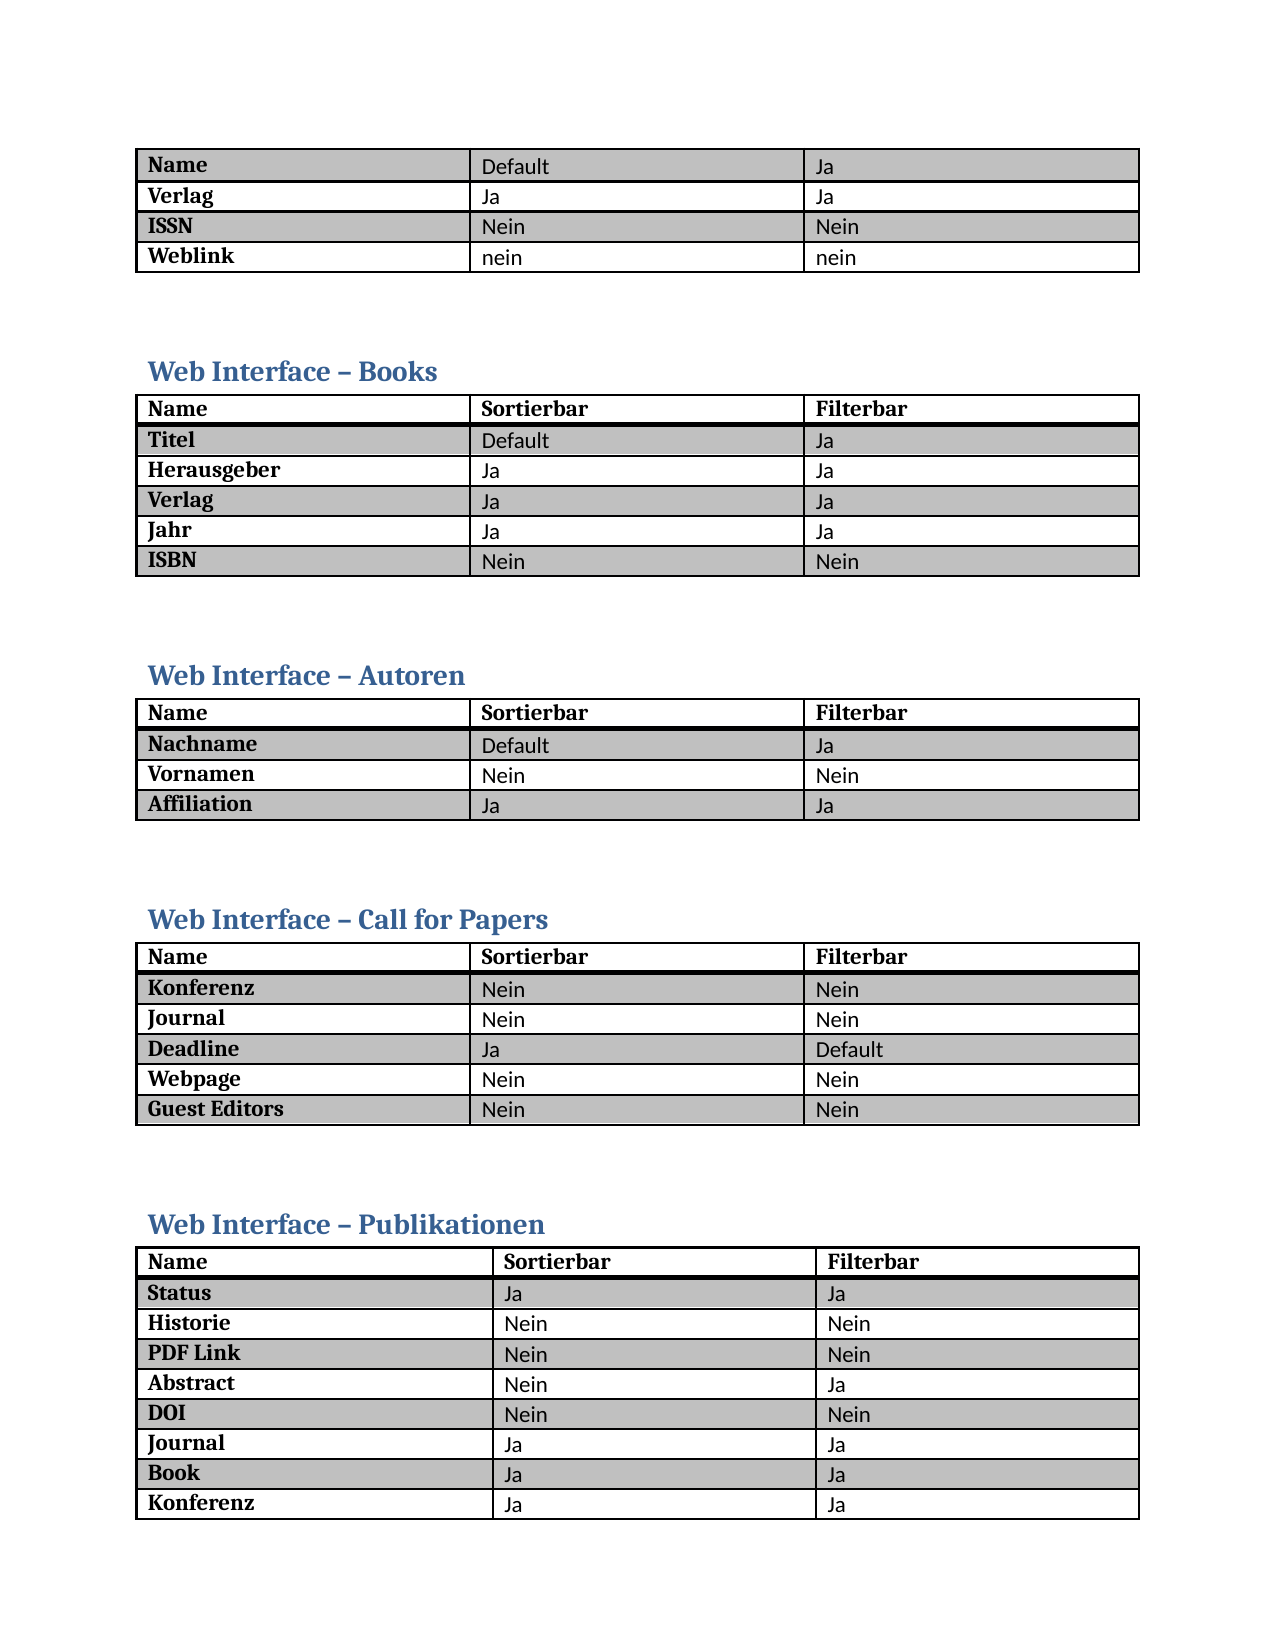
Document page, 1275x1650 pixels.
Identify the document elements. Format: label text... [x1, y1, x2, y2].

table_cell Ja [805, 150, 1138, 180]
table_cell ISSN [138, 213, 469, 241]
table_cell Herausgeber [138, 457, 469, 485]
table_cell Nein [805, 761, 1138, 789]
table_cell Ja [805, 517, 1138, 545]
table_cell Ja [805, 487, 1138, 515]
table_cell Guest Editors [138, 1096, 469, 1123]
table_cell Ja [494, 1430, 815, 1458]
table_cell Ja [805, 791, 1138, 819]
table_cell Nein [494, 1370, 815, 1398]
table_header Filterbar [805, 700, 1138, 726]
table_cell Weblink [138, 243, 469, 271]
table_cell Webpage [138, 1065, 469, 1093]
table_cell Nein [494, 1340, 815, 1368]
table_header Name [138, 1249, 492, 1275]
table_cell Jahr [138, 517, 469, 545]
table_header Filterbar [805, 944, 1138, 970]
table_cell Name [138, 150, 469, 180]
table_header Sortierbar [471, 700, 803, 726]
table_cell Nein [471, 761, 803, 789]
table_cell Nein [471, 547, 803, 575]
table_cell ISBN [138, 547, 469, 575]
table_cell Ja [817, 1370, 1138, 1398]
table_cell Nein [805, 547, 1138, 575]
table_cell Nein [805, 1005, 1138, 1033]
table_cell Ja [471, 791, 803, 819]
table_cell Affiliation [138, 791, 469, 819]
table_cell Nein [471, 975, 803, 1003]
table_cell Verlag [138, 487, 469, 515]
table_cell Nein [805, 1096, 1138, 1123]
table_cell Ja [471, 1035, 803, 1063]
table_cell Nein [471, 1005, 803, 1033]
table_cell Nein [817, 1340, 1138, 1368]
table_cell Nachname [138, 731, 469, 759]
table_header Name [138, 396, 469, 422]
table_cell Ja [817, 1430, 1138, 1458]
table_cell Ja [805, 183, 1138, 210]
table_cell DOI [138, 1400, 492, 1428]
table_cell Nein [494, 1400, 815, 1428]
table_cell Ja [471, 487, 803, 515]
table_cell nein [805, 243, 1138, 271]
table_cell Vornamen [138, 761, 469, 789]
table_cell Default [805, 1035, 1138, 1063]
table_header Sortierbar [471, 944, 803, 970]
table_cell Journal [138, 1430, 492, 1458]
table_cell Ja [471, 457, 803, 485]
table_cell Status [138, 1280, 492, 1307]
table_cell Nein [805, 213, 1138, 241]
table_cell Abstract [138, 1370, 492, 1398]
table_header Sortierbar [471, 396, 803, 422]
subtitle Web Interface – Autoren [148, 659, 1127, 693]
table_header Filterbar [805, 396, 1138, 422]
table_cell nein [471, 243, 803, 271]
table_cell Deadline [138, 1035, 469, 1063]
table_cell Default [471, 427, 803, 454]
table_cell Nein [471, 1065, 803, 1093]
table_cell Nein [817, 1310, 1138, 1338]
subtitle Web Interface – Publikationen [148, 1208, 1127, 1241]
table_cell Nein [471, 1096, 803, 1123]
table_cell Nein [817, 1400, 1138, 1428]
table_cell Nein [494, 1310, 815, 1338]
table_cell Titel [138, 427, 469, 454]
table_cell Default [471, 150, 803, 180]
table_cell Book [138, 1460, 492, 1488]
table_header Sortierbar [494, 1249, 815, 1275]
table_cell Ja [805, 731, 1138, 759]
table_cell Ja [494, 1460, 815, 1488]
table_cell Ja [817, 1490, 1138, 1518]
table_cell Ja [805, 427, 1138, 454]
table_header Name [138, 944, 469, 970]
table_cell Nein [805, 975, 1138, 1003]
table_cell Historie [138, 1310, 492, 1338]
table_cell Nein [805, 1065, 1138, 1093]
table_cell Konferenz [138, 975, 469, 1003]
table_cell Journal [138, 1005, 469, 1033]
table_header Name [138, 700, 469, 726]
table_cell Ja [817, 1280, 1138, 1307]
table_header Filterbar [817, 1249, 1138, 1275]
subtitle Web Interface – Books [148, 355, 1127, 388]
table_cell Ja [817, 1460, 1138, 1488]
table_cell Konferenz [138, 1490, 492, 1518]
table_cell Ja [471, 183, 803, 210]
table_cell Verlag [138, 183, 469, 210]
table_cell Nein [471, 213, 803, 241]
subtitle Web Interface – Call for Papers [148, 903, 1127, 937]
table_cell Ja [805, 457, 1138, 485]
table_cell Default [471, 731, 803, 759]
table_cell Ja [494, 1490, 815, 1518]
table_cell Ja [494, 1280, 815, 1307]
table_cell PDF Link [138, 1340, 492, 1368]
table_cell Ja [471, 517, 803, 545]
